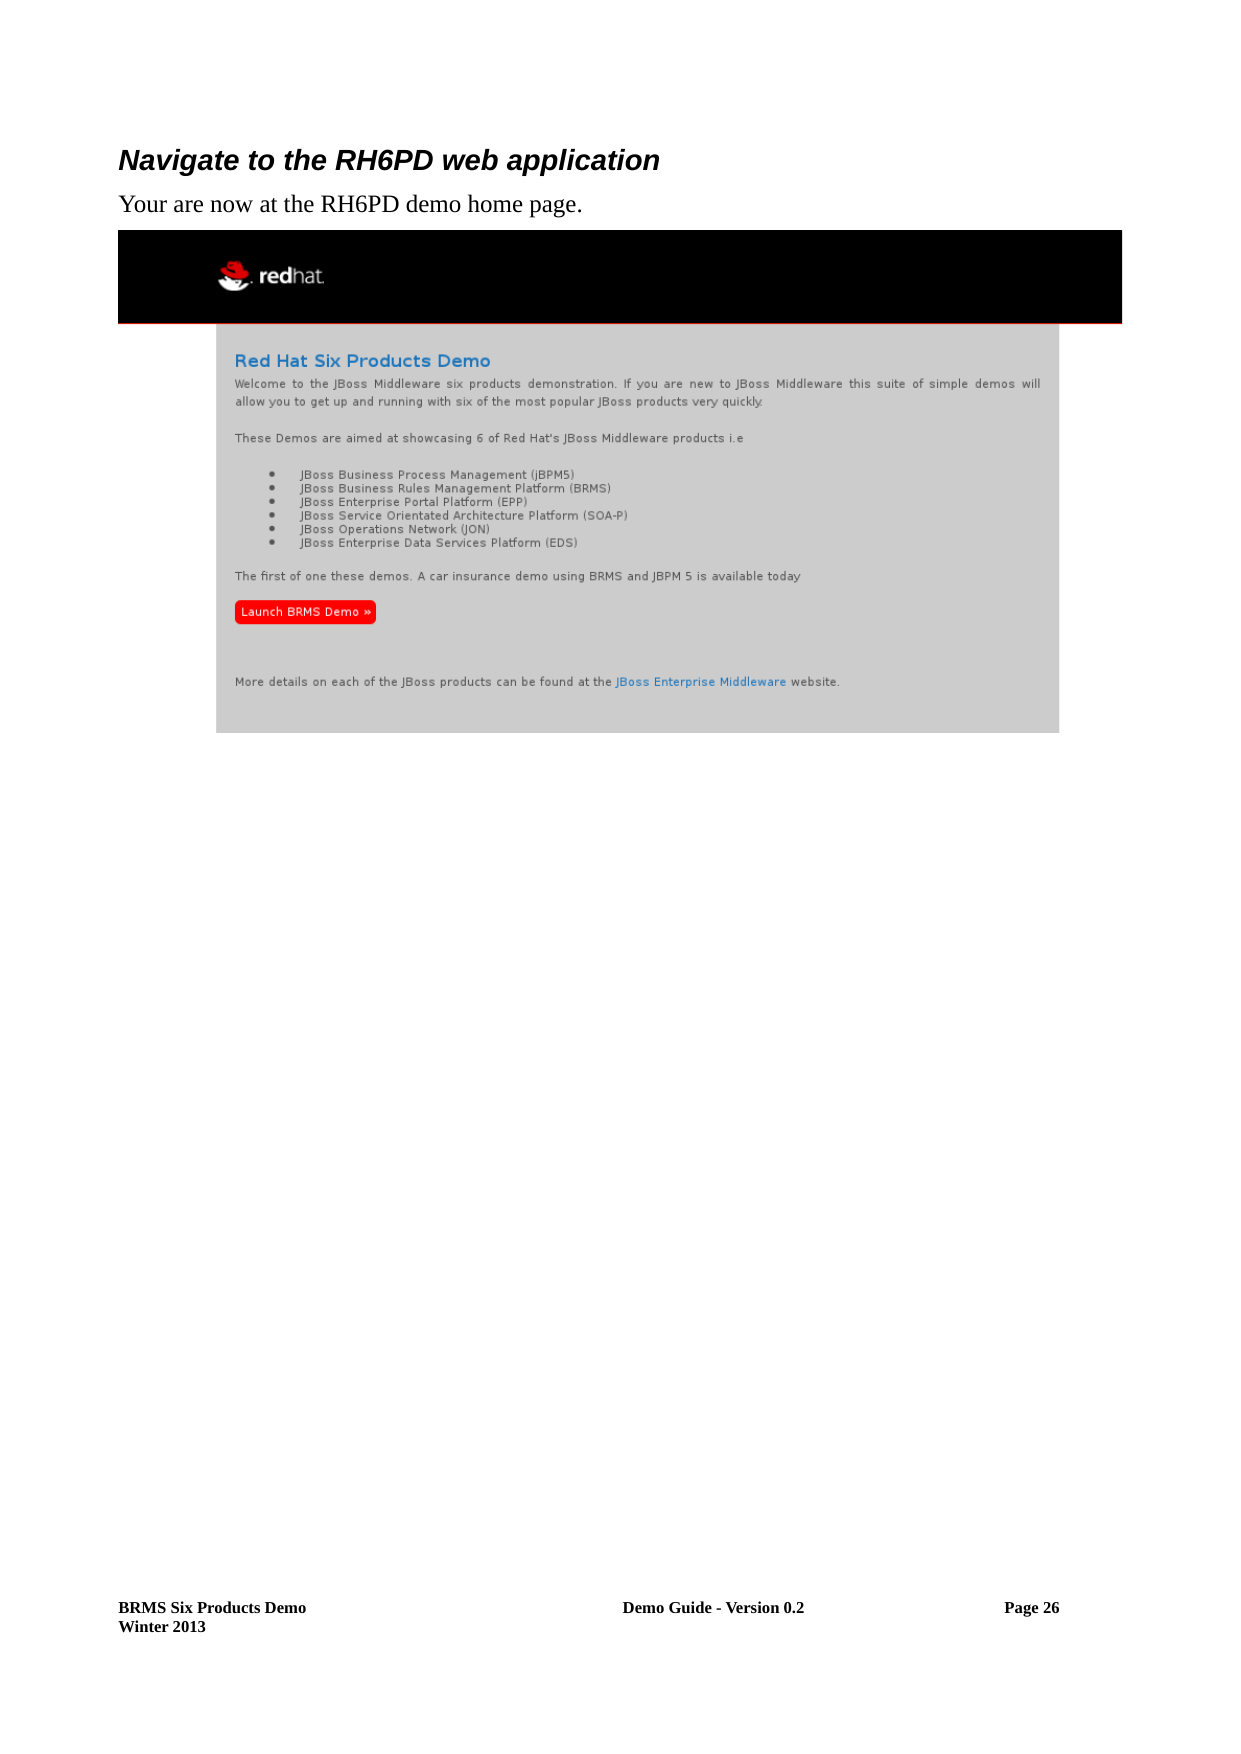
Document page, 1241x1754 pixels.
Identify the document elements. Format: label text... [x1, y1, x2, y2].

subtitle Navigate to the RH6PD web application [118, 143, 1122, 177]
picture [118, 230, 1123, 733]
text Your are now at the RH6PD demo home page. [118, 189, 1122, 218]
